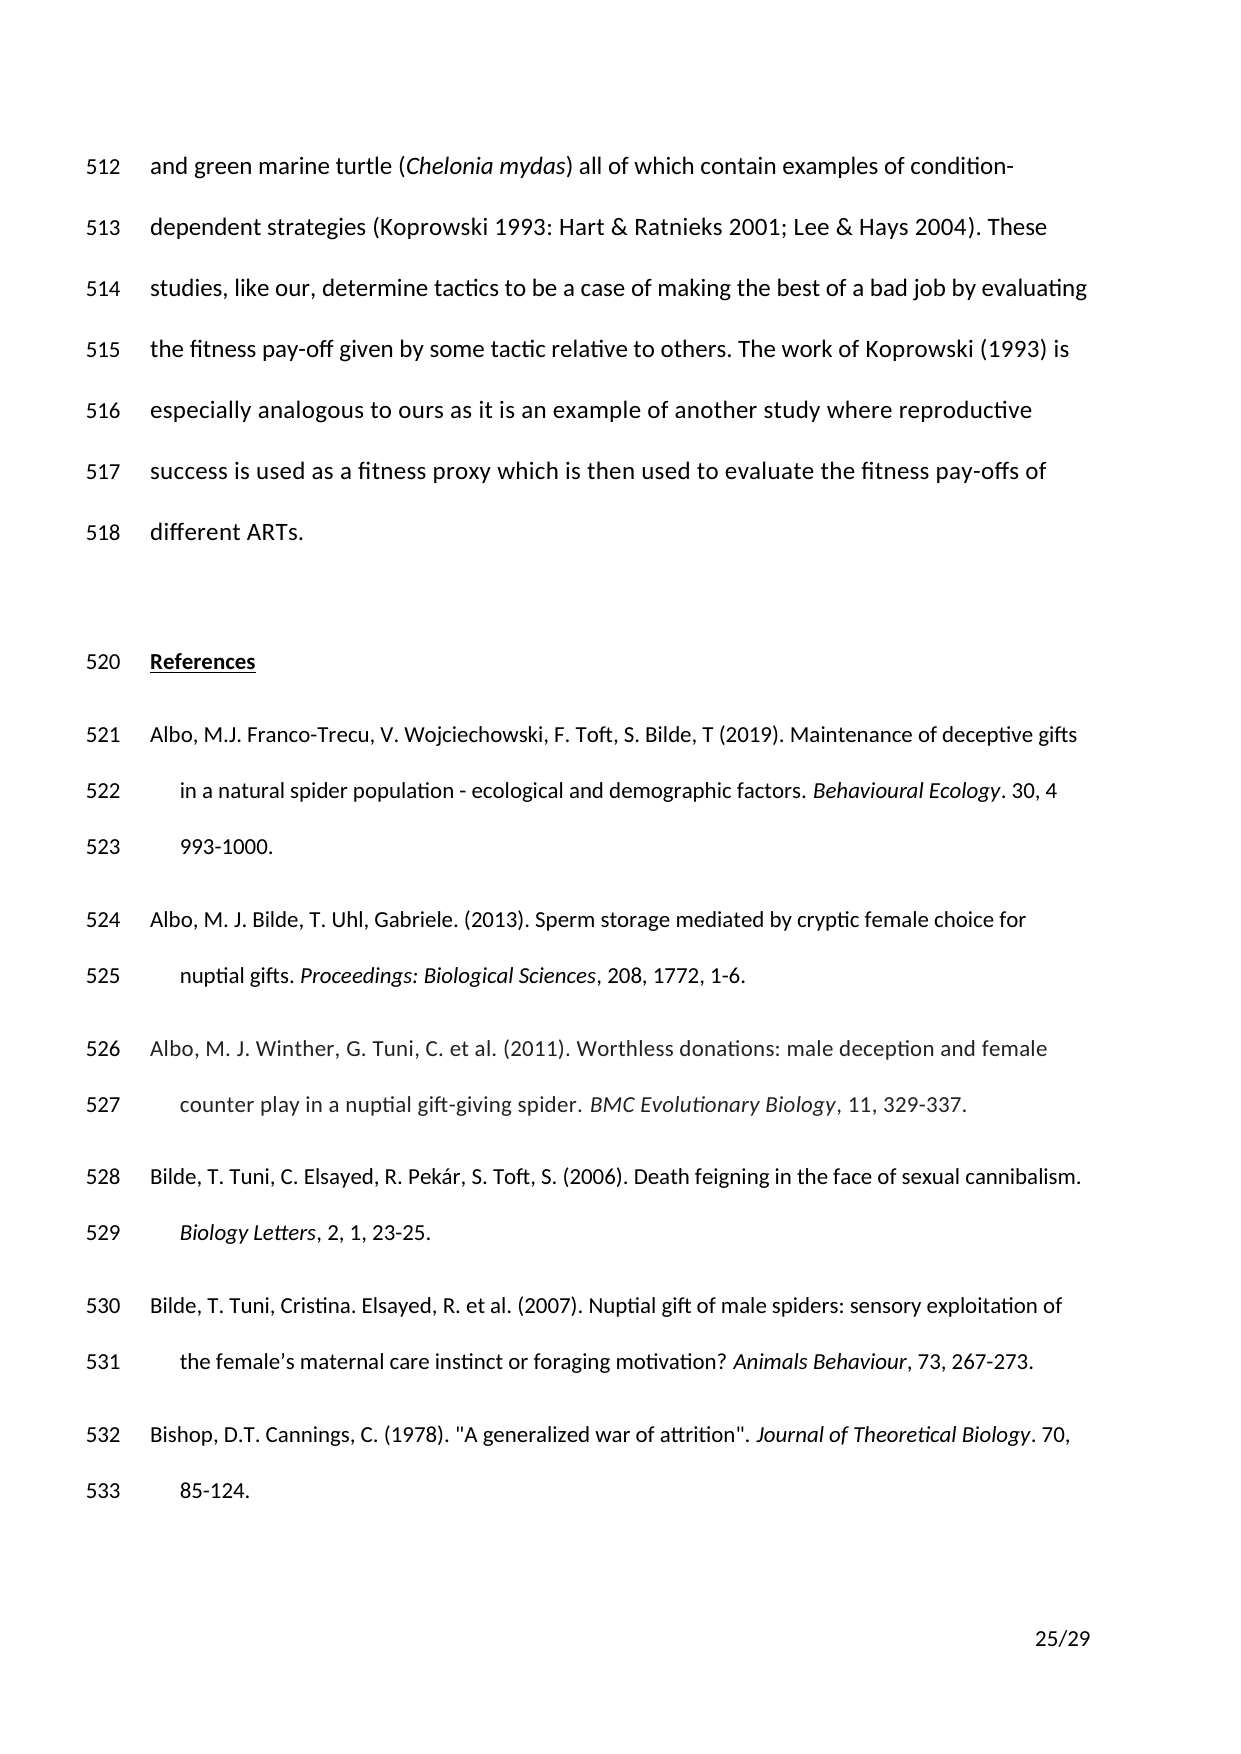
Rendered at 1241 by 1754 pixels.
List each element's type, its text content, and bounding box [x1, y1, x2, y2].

text Albo, M. J. Bilde, T. Uhl, Gabriele. (2013). Sperm storage mediated by cryptic female choice for nuptial gifts. Proceedings: Biological Sciences, 208, 1772, 1-6. [150, 905, 1090, 989]
text Bilde, T. Tuni, C. Elsayed, R. Pekár, S. Toft, S. (2006). Death feigning in the face of sexual cannibalism. Biology Letters, 2, 1, 23-25. [150, 1162, 1090, 1247]
text and green marine turtle (Chelonia mydas) all of which contain examples of condition-dependent strategies (Koprowski 1993: Hart & Ratnieks 2001; Lee & Hays 2004). These studies, like our, determine tactics to be a case of making the best of a bad job by evaluating the fitness pay-off given by some tactic relative to others. The work of Koprowski (1993) is especially analogous to ours as it is an example of another study where reproductive success is used as a fitness proxy which is then used to evaluate the fitness pay-offs of different ARTs. [150, 150, 1090, 603]
text Albo, M.J. Franco-Trecu, V. Wojciechowski, F. Toft, S. Bilde, T (2019). Maintenance of deceptive gifts in a natural spider population - ecological and demographic factors. Behavioural Ecology. 30, 4 993-1000. [150, 720, 1090, 860]
text Albo, M. J. Winther, G. Tuni, C. et al. (2011). Worthless donations: male deception and female counter play in a nuptial gift-giving spider. BMC Evolutionary Biology, 11, 329-337. [150, 1034, 1090, 1118]
text Bilde, T. Tuni, Cristina. Elsayed, R. et al. (2007). Nuptial gift of male spiders: sensory exploitation of the female’s maternal care instinct or foraging motivation? Animals Behaviour, 73, 267-273. [150, 1291, 1090, 1375]
text Bishop, D.T. Cannings, C. (1978). "A generalized war of attrition". Journal of Theoretical Biology. 70, 85-124. [150, 1420, 1090, 1504]
text References [150, 647, 1090, 676]
